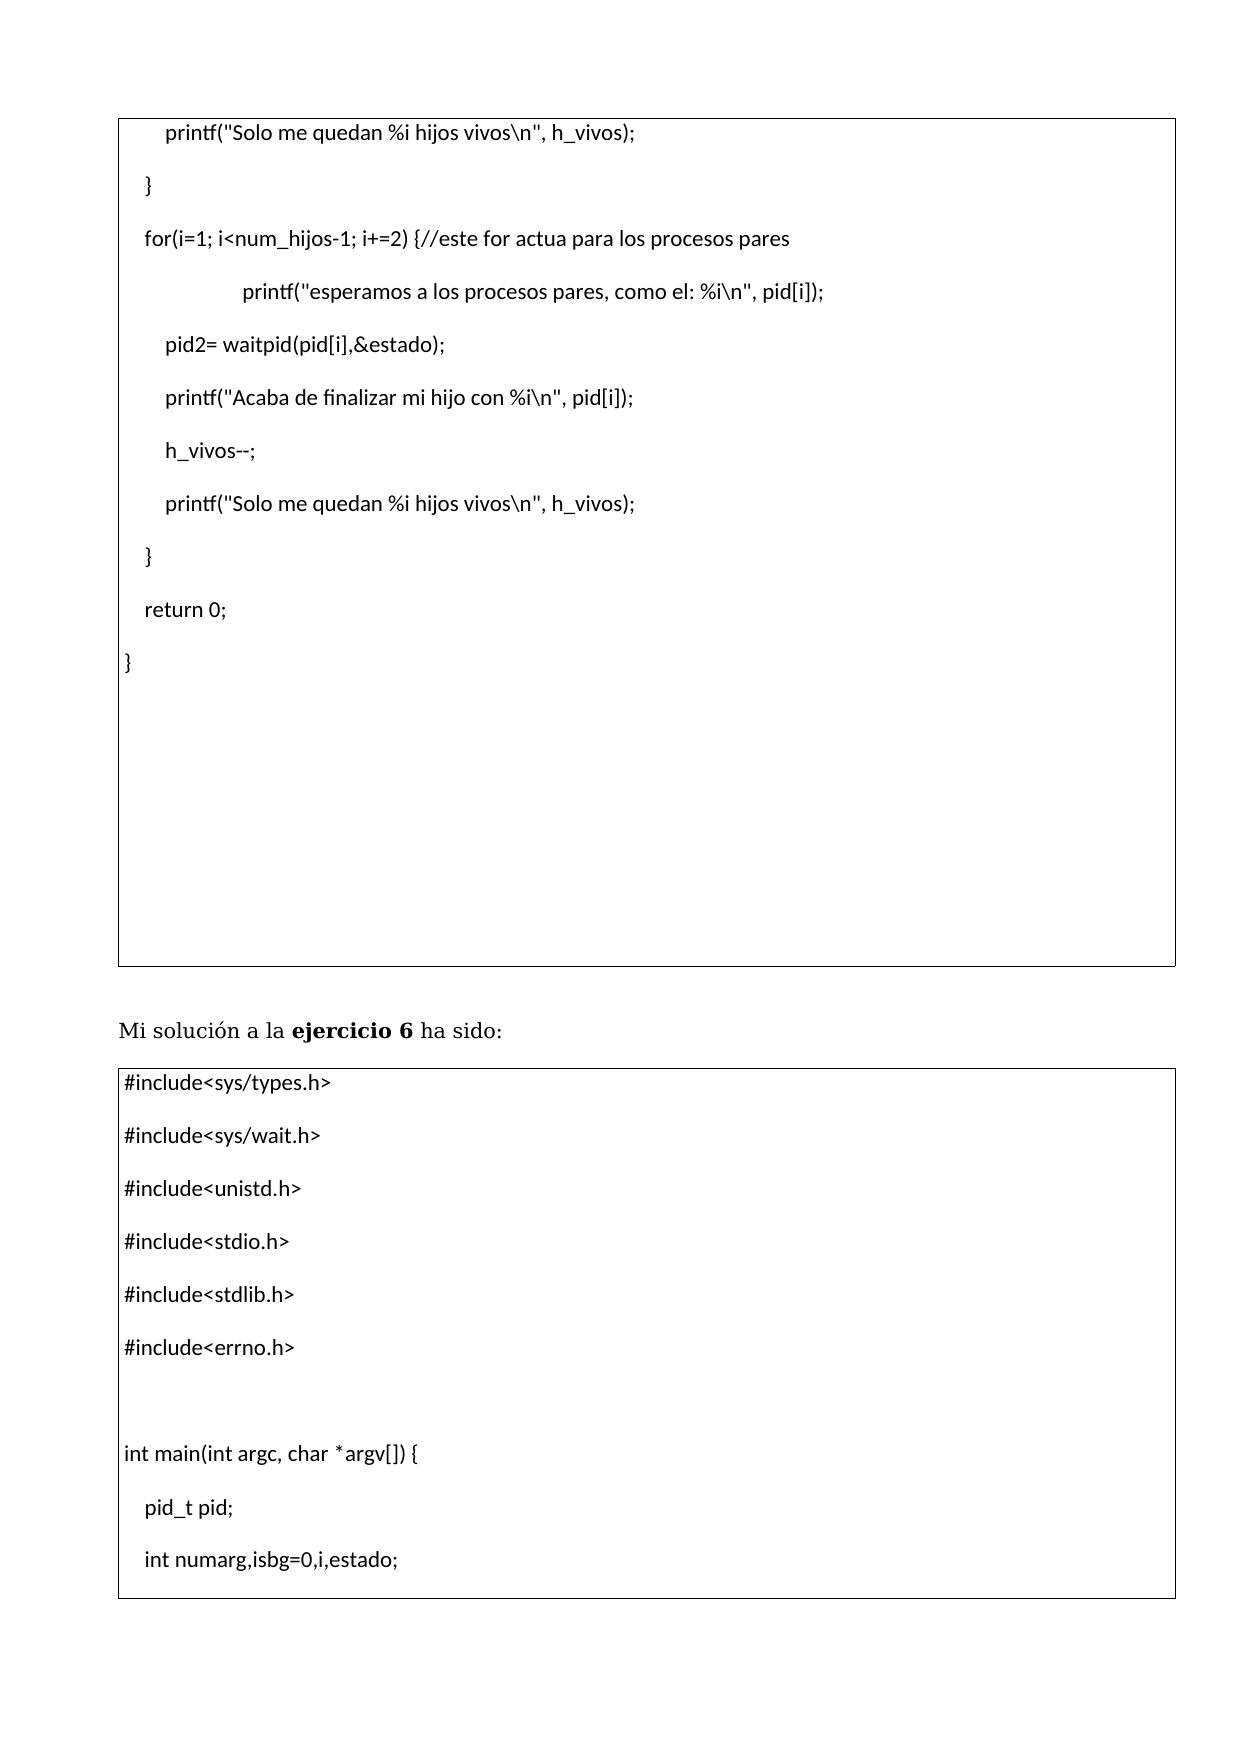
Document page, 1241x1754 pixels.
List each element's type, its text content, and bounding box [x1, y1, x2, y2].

table_header printf("Solo me quedan %i hijos vivos\n", h_vivos); } for(i=1; i<num_hijos-1; i+=2) {//este for actua para los procesos pares printf("esperamos a los procesos pares, como el: %i\n", pid[i]); pid2= waitpid(pid[i],&estado); printf("Acaba de finalizar mi hijo con %i\n", pid[i]); h_vivos--; printf("Solo me quedan %i hijos vivos\n", h_vivos); } return 0; } [119, 119, 1175, 966]
text Mi solución a la ejercicio 6 ha sido: [118, 1019, 1122, 1044]
table_header #include<sys/types.h> #include<sys/wait.h> #include<unistd.h> #include<stdio.h> #include<stdlib.h> #include<errno.h> int main(int argc, char *argv[]) { pid_t pid; int numarg,isbg=0,i,estado; [119, 1069, 1175, 1598]
